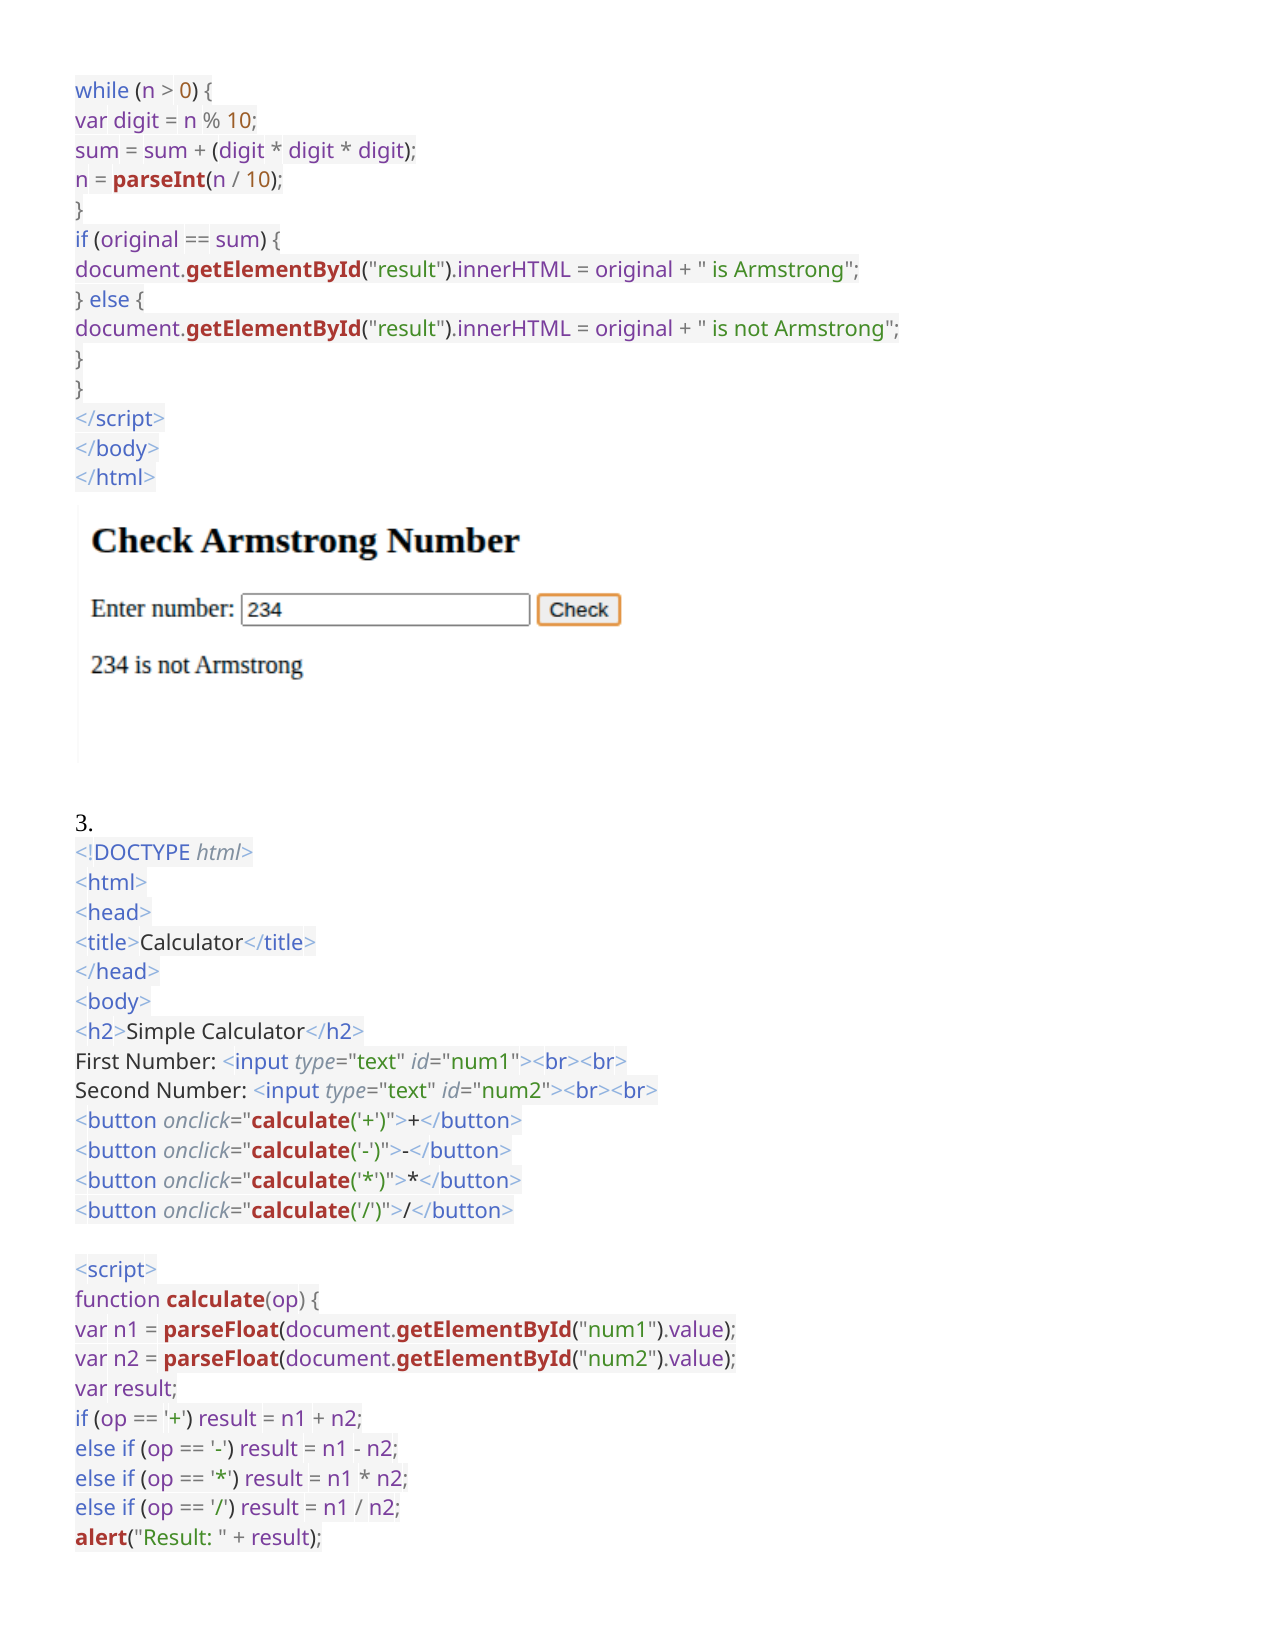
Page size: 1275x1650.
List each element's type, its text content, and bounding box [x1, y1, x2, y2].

text <body> [75, 986, 1200, 1016]
text } [75, 194, 1200, 224]
text <html> [75, 867, 1200, 897]
text <h2>Simple Calculator</h2> [75, 1016, 1200, 1046]
text var n1 = parseFloat(document.getElementById("num1").value); [75, 1314, 1200, 1343]
text </html> [75, 462, 1200, 492]
text <button onclick="calculate('+')">+</button> [75, 1105, 1200, 1135]
picture [77, 505, 789, 763]
text sum = sum + (digit * digit * digit); [75, 134, 1200, 164]
text document.getElementById("result").innerHTML = original + " is not Armstrong"; [75, 313, 1200, 343]
text } [75, 343, 1200, 373]
text <head> [75, 897, 1200, 926]
text else if (op == '/') result = n1 / n2; [75, 1492, 1200, 1522]
text else if (op == '-') result = n1 - n2; [75, 1433, 1200, 1463]
text } else { [75, 283, 1200, 313]
text <script> [75, 1254, 1200, 1284]
text </body> [75, 432, 1200, 462]
text </head> [75, 956, 1200, 986]
text 3. [75, 808, 1200, 837]
text if (op == '+') result = n1 + n2; [75, 1403, 1200, 1433]
text First Number: <input type="text" id="num1"><br><br> [75, 1046, 1200, 1075]
text var result; [75, 1373, 1200, 1403]
text <title>Calculator</title> [75, 926, 1200, 956]
text <!DOCTYPE html> [75, 837, 1200, 867]
text if (original == sum) { [75, 224, 1200, 254]
text document.getElementById("result").innerHTML = original + " is Armstrong"; [75, 254, 1200, 283]
text </script> [75, 403, 1200, 432]
text n = parseInt(n / 10); [75, 164, 1200, 194]
text var n2 = parseFloat(document.getElementById("num2").value); [75, 1343, 1200, 1373]
text <button onclick="calculate('-')">-</button> [75, 1135, 1200, 1165]
text var digit = n % 10; [75, 105, 1200, 134]
text Second Number: <input type="text" id="num2"><br><br> [75, 1075, 1200, 1105]
text else if (op == '*') result = n1 * n2; [75, 1463, 1200, 1492]
text } [75, 373, 1200, 403]
text alert("Result: " + result); [75, 1522, 1200, 1552]
text <button onclick="calculate('/')">/</button> [75, 1194, 1200, 1224]
text <button onclick="calculate('*')">*</button> [75, 1165, 1200, 1194]
text function calculate(op) { [75, 1284, 1200, 1314]
text while (n > 0) { [75, 75, 1200, 105]
